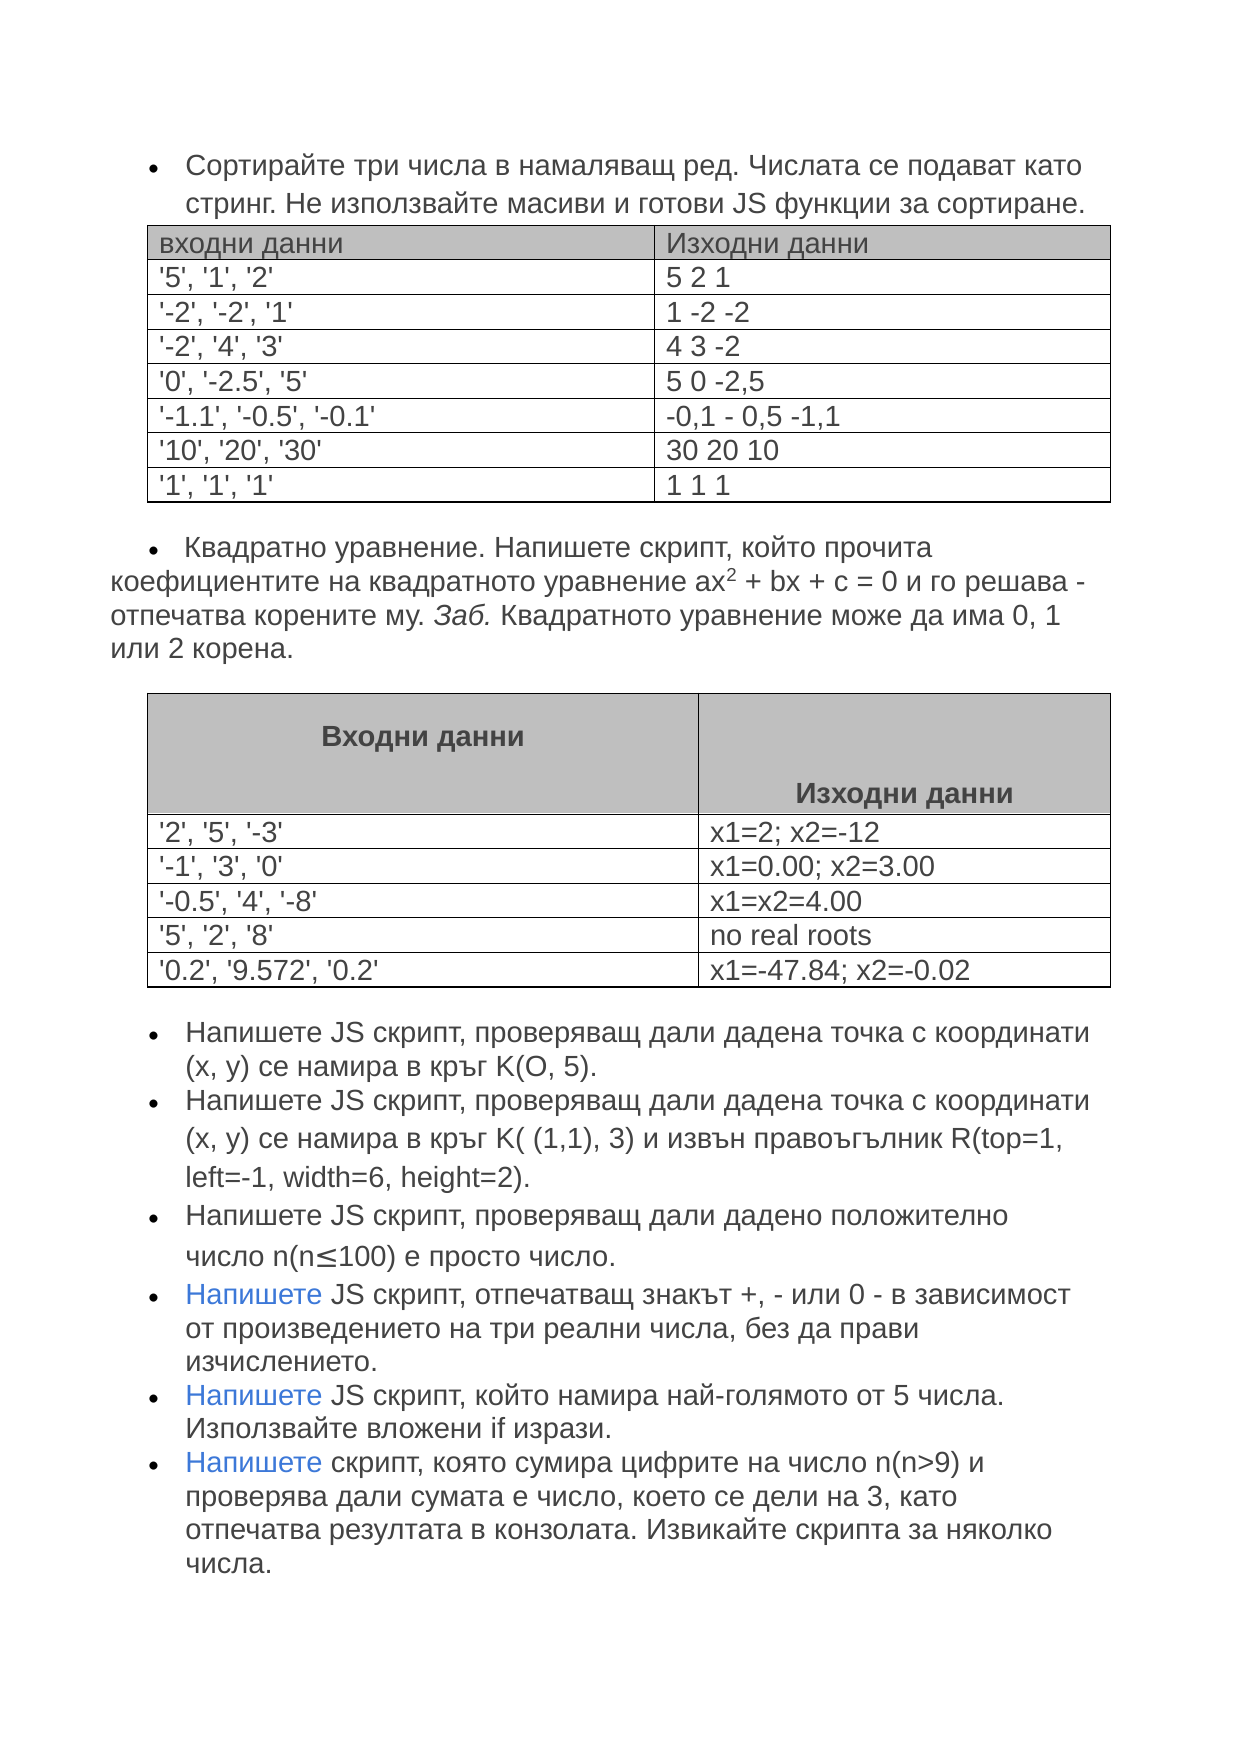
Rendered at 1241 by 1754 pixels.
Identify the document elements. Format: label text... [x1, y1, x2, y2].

table_cell 30 20 10 [655, 433, 1110, 467]
list Напишете JS скрипт, отпечатващ знакът +, - или 0 - в зависимост от произведението на три реални числа, без да прави изчислението. [148, 1277, 1093, 1378]
list Квадратно уравнение. Напишете скрипт, който прочита коефициентите на квадратното уравнение ax2 + bx + c = 0 и го решава - отпечатва корените му. Заб. Квадратното уравнение може да има 0, 1 или 2 корена. [110, 530, 1093, 664]
table_cell 5 0 -2,5 [655, 364, 1110, 398]
table_cell '-2', '4', '3' [148, 330, 654, 363]
list Сортирайте три числа в намаляващ ред. Числата се подават като стринг. Не използвайте масиви и готови JS функции за сортиране. [148, 148, 1093, 220]
table_cell '-1.1', '-0.5', '-0.1' [148, 399, 654, 432]
list Напишете JS скрипт, който намира най-голямото от 5 числа. Използвайте вложени if изрази. [148, 1378, 1093, 1445]
table_cell '0', '-2.5', '5' [148, 364, 654, 398]
table_cell '2', '5', '-3' [148, 815, 698, 848]
table_cell '-0.5', '4', '-8' [148, 884, 698, 917]
table_cell '1', '1', '1' [148, 468, 654, 501]
table_cell x1=-47.84; x2=-0.02 [699, 953, 1110, 986]
table_cell 1 1 1 [655, 468, 1110, 501]
list Напишете скрипт, която сумира цифрите на число n(n>9) и проверява дали сумата е число, което се дели на 3, като отпечатва резултата в конзолата. Извикайте скрипта за няколко числа. [148, 1445, 1093, 1579]
table_header входни данни [148, 226, 654, 259]
list Напишете JS скрипт, проверяващ дали дадена точка с координати (x, y) се намира в кръг K(O, 5). [148, 1016, 1093, 1083]
table_cell '-1', '3', '0' [148, 849, 698, 883]
table_cell '5', '1', '2' [148, 260, 654, 294]
table_header Входни данни [148, 694, 698, 813]
table_cell x1=2; x2=-12 [699, 815, 1110, 848]
table_header Изходни данни [655, 226, 1110, 259]
table_cell '-2', '-2', '1' [148, 295, 654, 328]
table_cell 4 3 -2 [655, 330, 1110, 363]
list Напишете JS скрипт, проверяващ дали дадено положително числo n(n≤100) e просто число. [148, 1198, 1093, 1272]
table_cell x1=x2=4.00 [699, 884, 1110, 917]
table_cell 1 -2 -2 [655, 295, 1110, 328]
table_cell '10', '20', '30' [148, 433, 654, 467]
list Напишете JS скрипт, проверяващ дали дадена точка с координати (x, y) се намира в кръг K( (1,1), 3) и извън правоъгълник R(top=1, left=-1, width=6, height=2). [148, 1083, 1093, 1193]
table_cell '0.2', '9.572', '0.2' [148, 953, 698, 986]
table_header Изходни данни [699, 694, 1110, 813]
table_cell x1=0.00; x2=3.00 [699, 849, 1110, 883]
table_cell 5 2 1 [655, 260, 1110, 294]
table_cell -0,1 - 0,5 -1,1 [655, 399, 1110, 432]
table_cell '5', '2', '8' [148, 918, 698, 952]
table_cell no real roots [699, 918, 1110, 952]
